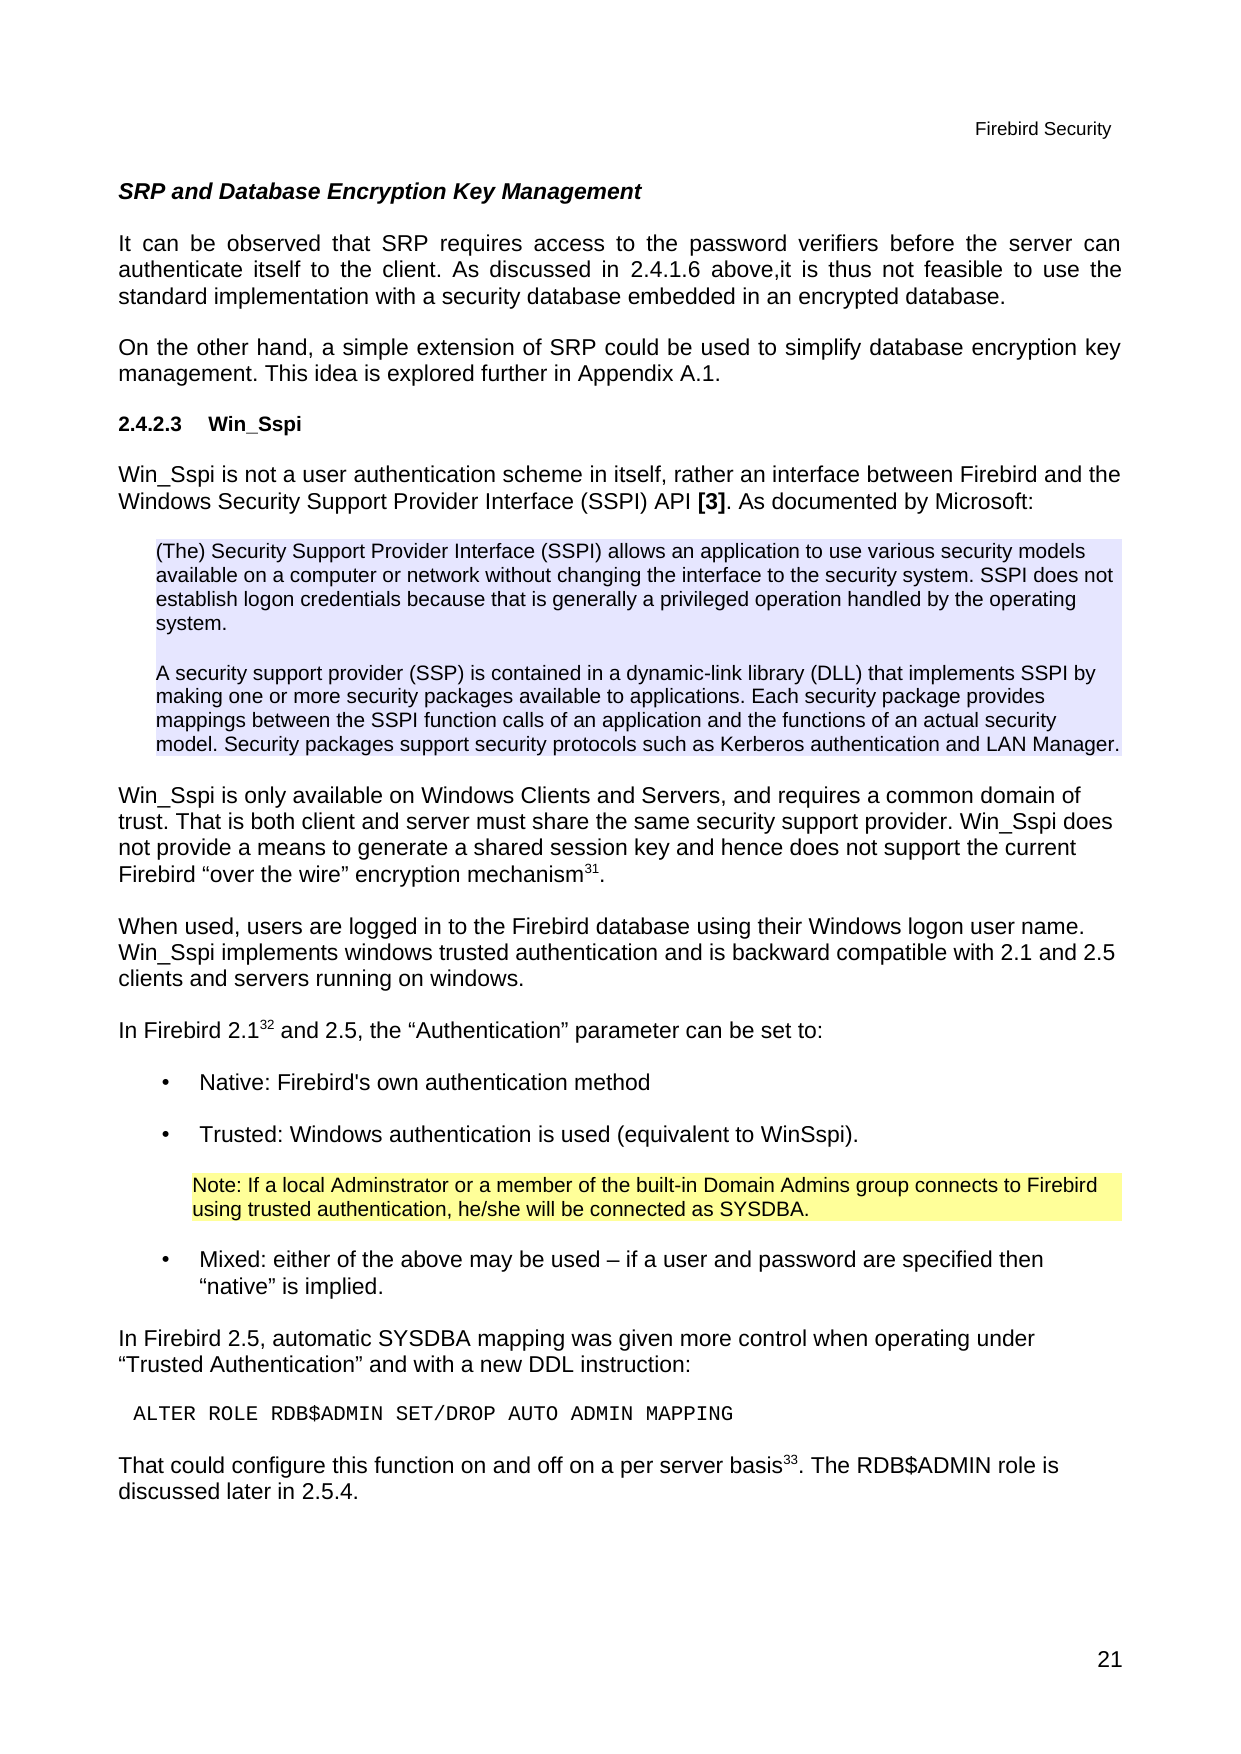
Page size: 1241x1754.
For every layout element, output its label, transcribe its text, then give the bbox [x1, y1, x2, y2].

text A security support provider (SSP) is contained in a dynamic-link library (DLL) that implements SSPI by making one or more security packages available to applications. Each security package provides mappings between the SSPI function calls of an application and the functions of an actual security model. Security packages support security protocols such as Kerberos authentication and LAN Manager. [156, 660, 1122, 756]
text (The) Security Support Provider Interface (SSPI) allows an application to use various security models available on a computer or network without changing the interface to the security system. SSPI does not establish logon credentials because that is generally a privileged operation handled by the operating system. [156, 539, 1122, 635]
text That could configure this function on and off on a per server basis. The RDB$ADMIN role is discussed later in 2.5.4. [118, 1452, 1122, 1504]
text When used, users are logged in to the Firebird database using their Windows logon user name. Win_Sspi implements windows trusted authentication and is backward compatible with 2.1 and 2.5 clients and servers running on windows. [118, 913, 1122, 992]
text SRP and Database Encryption Key Management [118, 178, 1122, 204]
text In Firebird 2.5, automatic SYSDBA mapping was given more control when operating under “Trusted Authentication” and with a new DDL instruction: [118, 1324, 1122, 1377]
list Native: Firebird's own authentication method [162, 1069, 1122, 1095]
list Mixed: either of the above may be used – if a user and password are specified then “native” is implied. [162, 1246, 1122, 1299]
text It can be observed that SRP requires access to the password verifiers before the server can authenticate itself to the client. As discussed in 2.4.1.6 above,it is thus not feasible to use the standard implementation with a security database embedded in an encrypted database. [118, 230, 1122, 309]
text Win_Sspi is not a user authentication scheme in itself, rather an interface between Firebird and the Windows Security Support Provider Interface (SSPI) API [3]. As documented by Microsoft: [118, 461, 1122, 514]
list Trusted: Windows authentication is used (equivalent to WinSspi). [162, 1121, 1122, 1147]
text ALTER ROLE RDB$ADMIN SET/DROP AUTO ADMIN MAPPING [133, 1403, 1122, 1426]
text Win_Sspi is only available on Windows Clients and Servers, and requires a common domain of trust. That is both client and server must share the same security support provider. Win_Sspi does not provide a means to generate a shared session key and hence does not support the current Firebird “over the wire” encryption mechanism. [118, 782, 1122, 887]
subtitle Win_Sspi [118, 412, 1122, 436]
text Note: If a local Adminstrator or a member of the built-in Domain Admins group connects to Firebird using trusted authentication, he/she will be connected as SYSDBA. [192, 1173, 1122, 1221]
text On the other hand, a simple extension of SRP could be used to simplify database encryption key management. This idea is explored further in Appendix A.1. [118, 334, 1122, 387]
text In Firebird 2.1 and 2.5, the “Authentication” parameter can be set to: [118, 1017, 1122, 1043]
